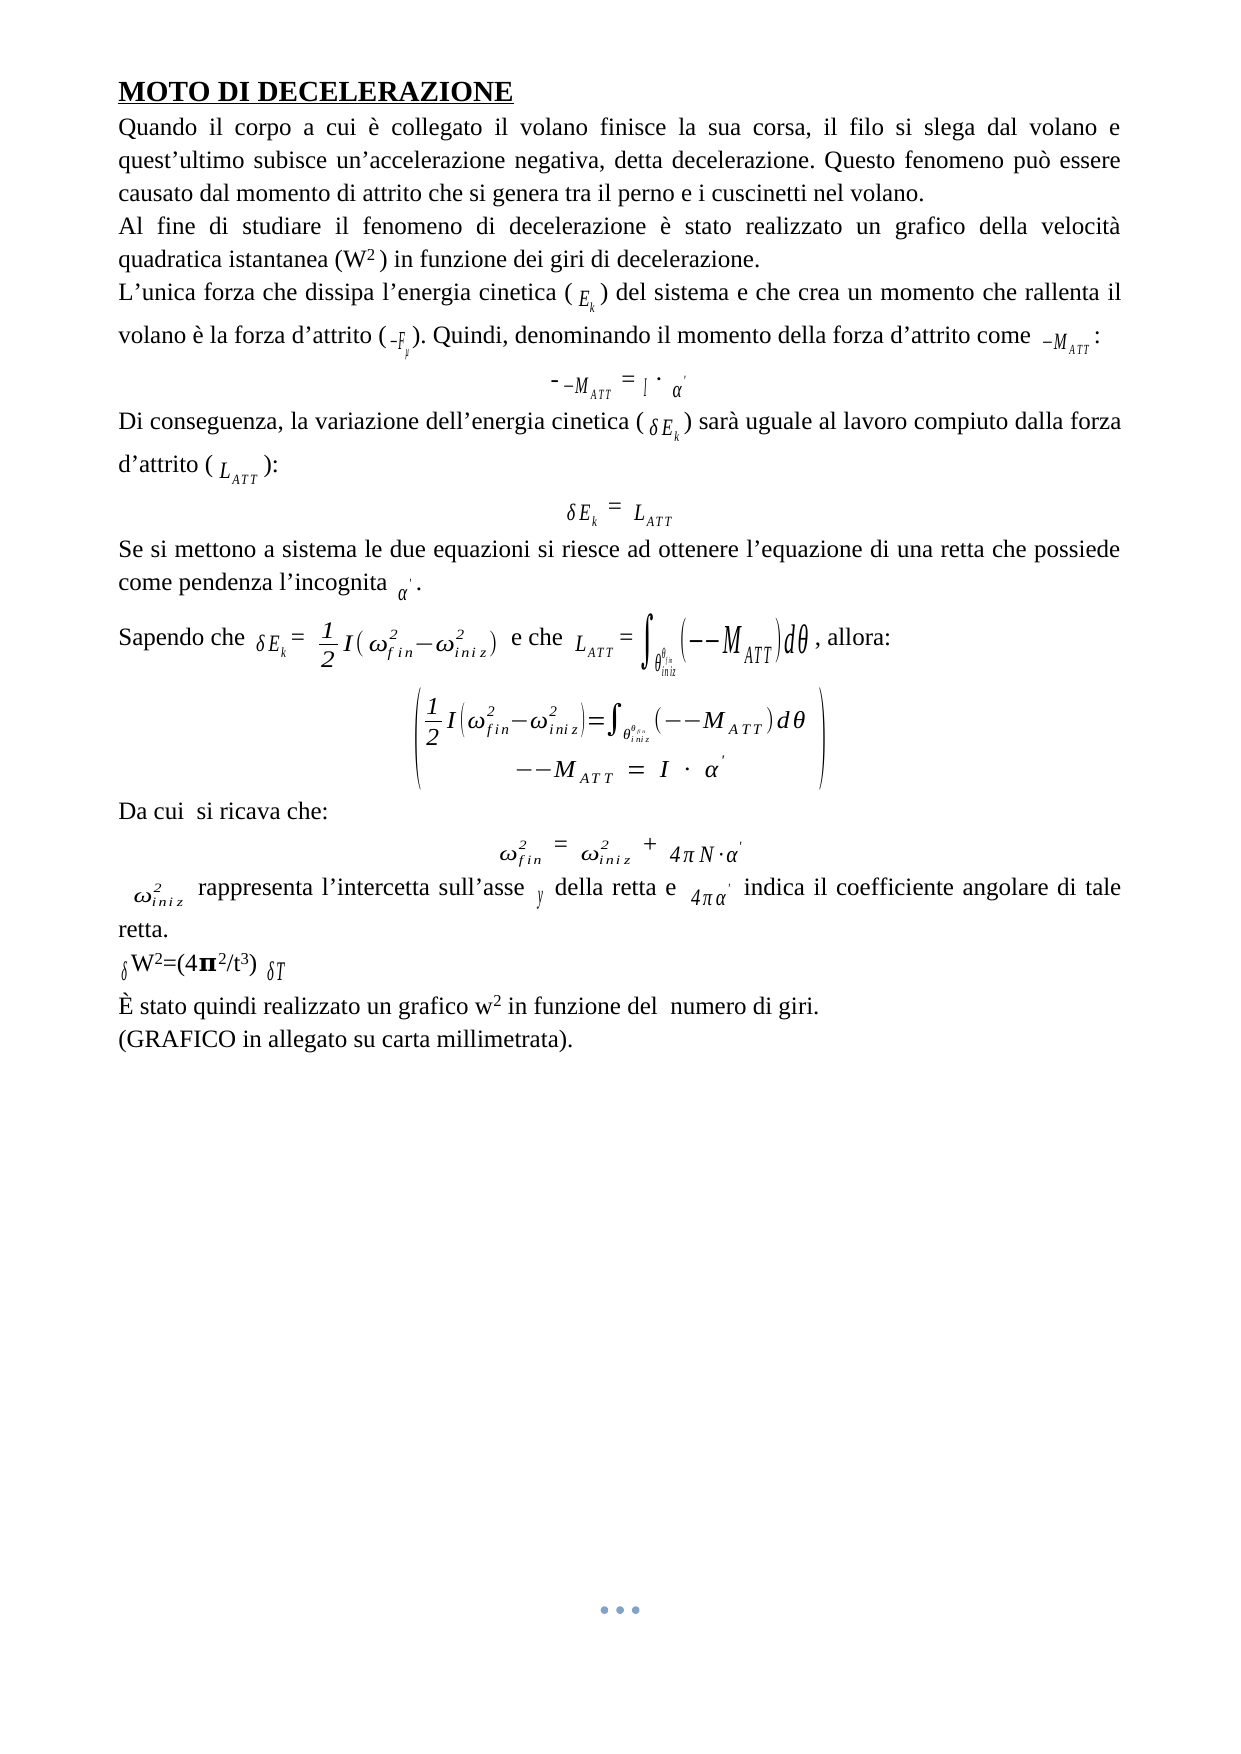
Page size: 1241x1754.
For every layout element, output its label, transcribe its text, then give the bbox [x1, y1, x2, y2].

text (GRAFICO in allegato su carta millimetrata). [118, 1024, 1122, 1053]
text Quando il corpo a cui è collegato il volano finisce la sua corsa, il filo si slega dal volano e quest’ultimo subisce un’accelerazione negativa, detta decelerazione. Questo fenomeno può essere causato dal momento di attrito che si genera tra il perno e i cuscinetti nel volano. [118, 112, 1122, 207]
text Di conseguenza, la variazione dell’energia cinetica () sarà uguale al lavoro compiuto dalla forza d’attrito (): [118, 406, 1122, 487]
text MOto di decelerazione [118, 74, 1122, 107]
text = [118, 491, 1122, 530]
text Se si mettono a sistema le due equazioni si riesce ad ottenere l’equazione di una retta che possiede come pendenza l’incognita . [118, 534, 1122, 605]
text rappresenta l’intercetta sull’asse della retta e indica il coefficiente angolare di tale retta. [118, 872, 1122, 943]
text Al fine di studiare il fenomeno di decelerazione è stato realizzato un grafico della velocità quadratica istantanea (W2 ) in funzione dei giri di decelerazione. [118, 211, 1122, 273]
text = + [118, 829, 1122, 867]
text Sapendo che = e che =, allora: [118, 609, 1122, 681]
text Da cui si ricava che: [118, 796, 1122, 825]
text È stato quindi realizzato un grafico w2 in funzione del numero di giri. [118, 991, 1122, 1020]
text L’unica forza che dissipa l’energia cinetica () del sistema e che crea un momento che rallenta il volano è la forza d’attrito (). Quindi, denominando il momento della forza d’attrito come : [118, 277, 1122, 360]
text - = ∙ [118, 364, 1122, 402]
text W2=(4𝛑2/t3) [118, 947, 1122, 987]
